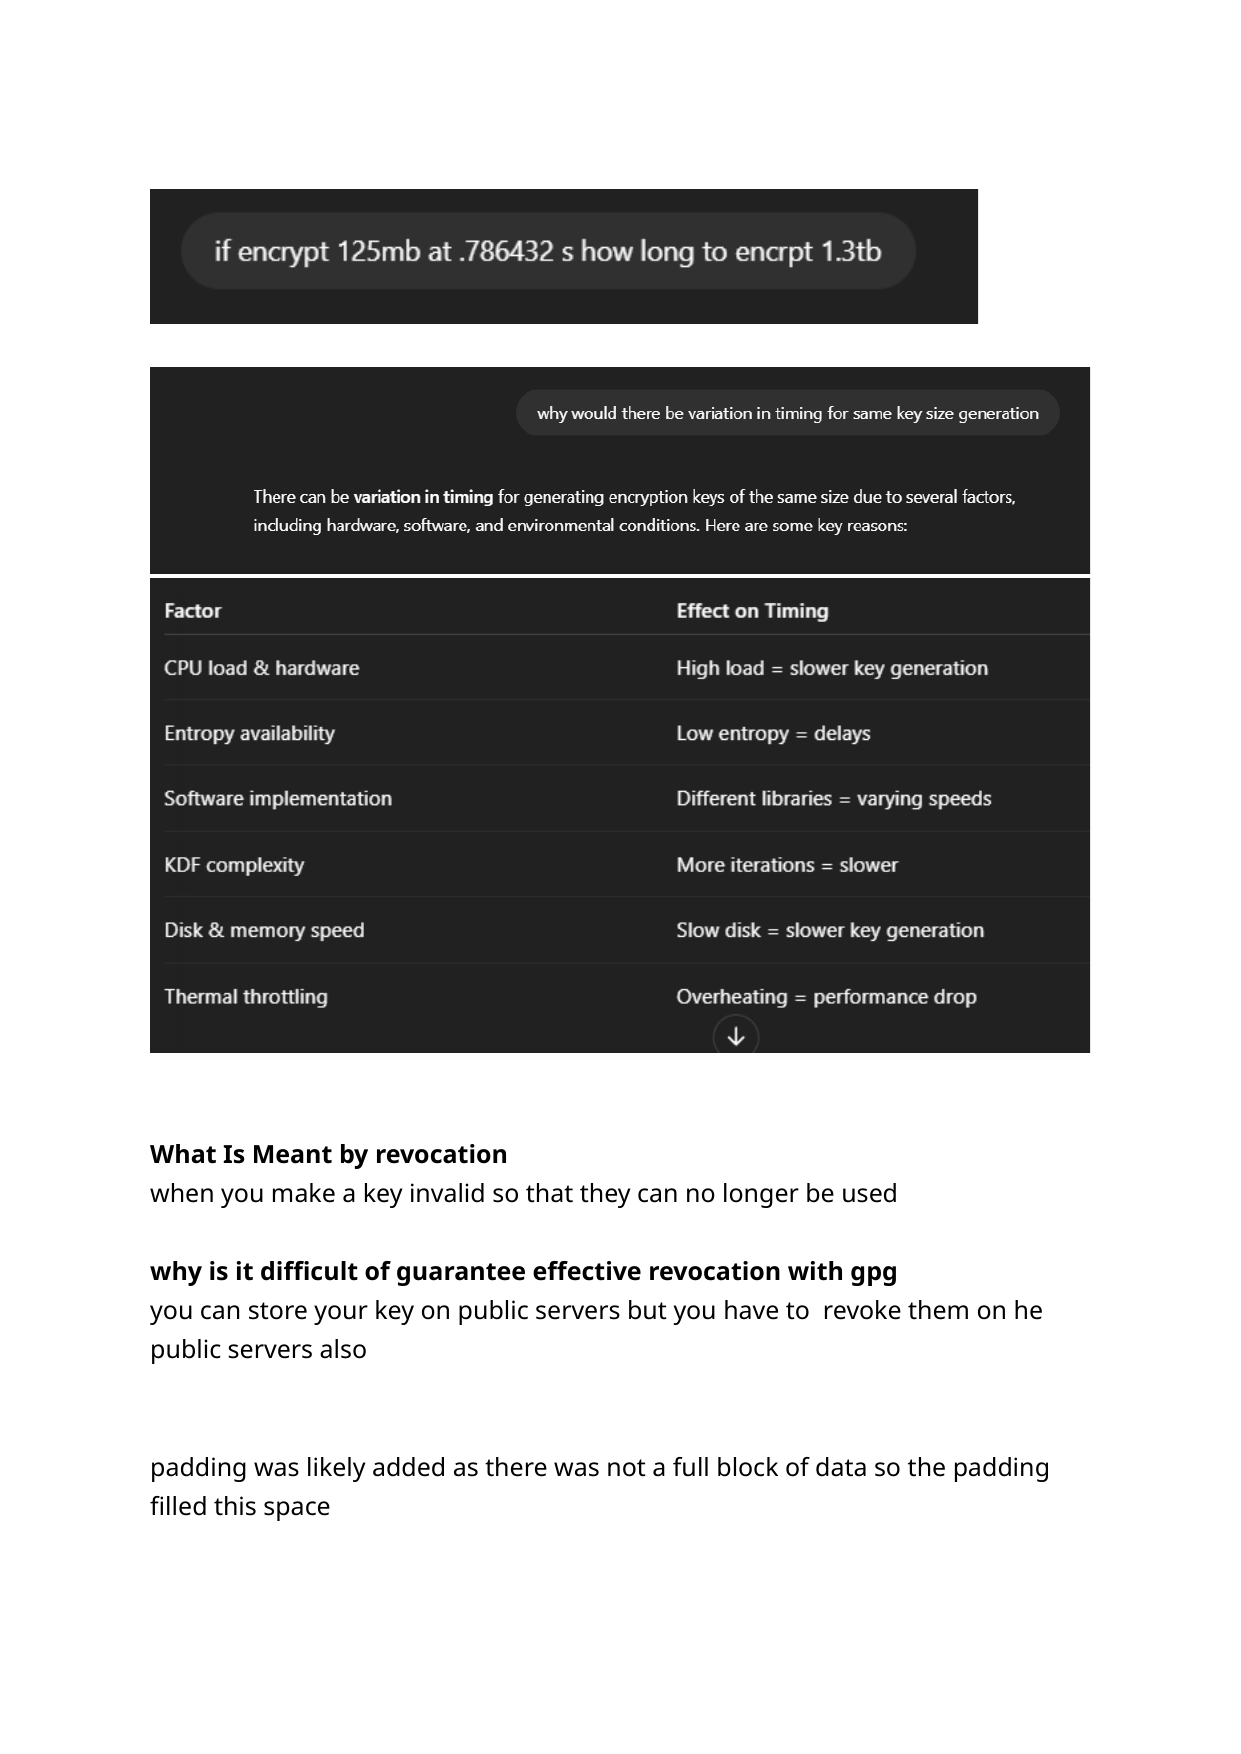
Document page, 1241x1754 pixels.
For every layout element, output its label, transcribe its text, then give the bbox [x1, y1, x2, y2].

text What Is Meant by revocation when you make a key invalid so that they can no longer be used why is it difficult of guarantee effective revocation with gpg you can store your key on public servers but you have to revoke them on he public servers also padding was likely added as there was not a full block of data so the padding filled this space [150, 150, 1090, 367]
text What Is Meant by revocation when you make a key invalid so that they can no longer be used why is it difficult of guarantee effective revocation with gpg you can store your key on public servers but you have to revoke them on he public servers also padding was likely added as there was not a full block of data so the padding filled this space [150, 1053, 1090, 1562]
